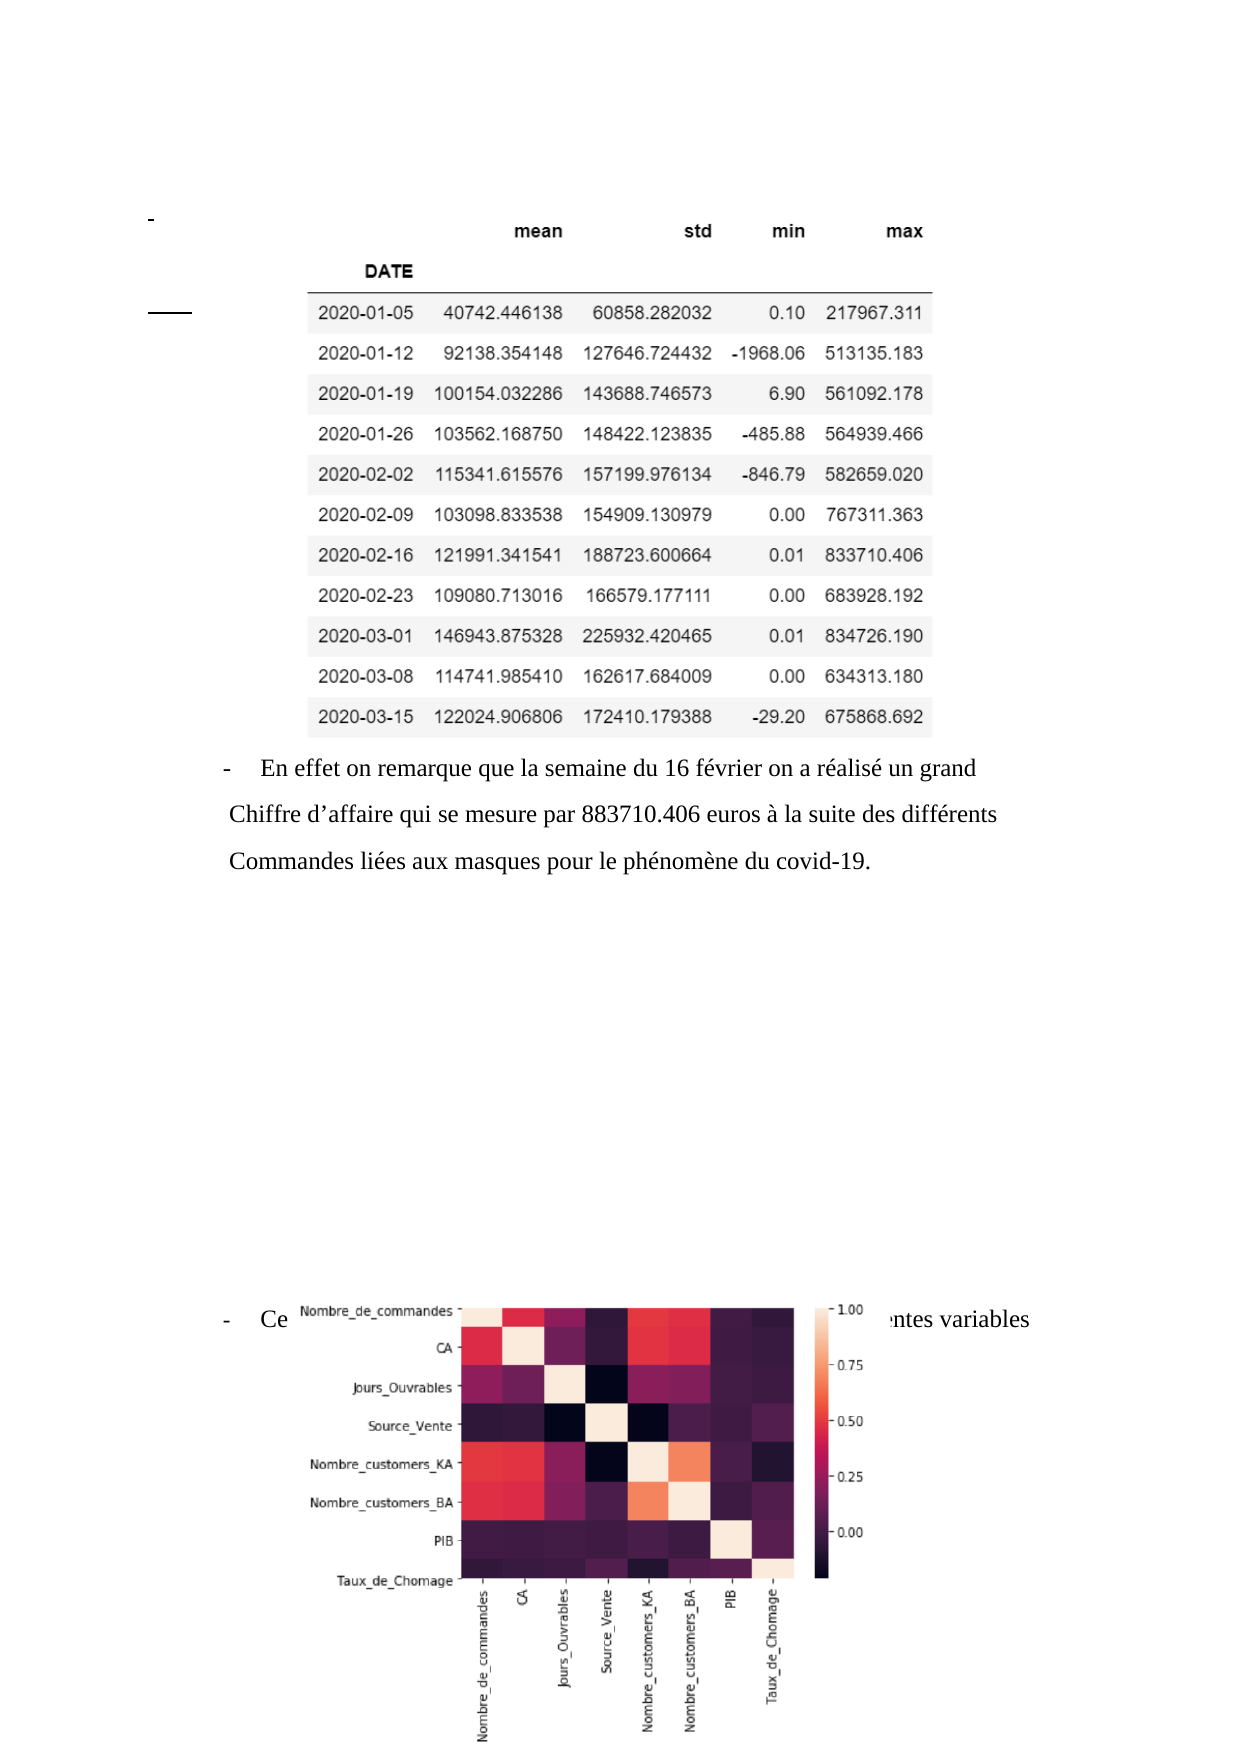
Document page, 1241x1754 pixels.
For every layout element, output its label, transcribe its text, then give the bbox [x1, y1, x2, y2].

text Commandes liées aux masques pour le phénomène du covid-19. [148, 846, 1093, 875]
list Ce graphique permet d’expliquer la corrélation entre les différentes variables [223, 1304, 290, 1333]
list En effet on remarque que la semaine du 16 février on a réalisé un grand [223, 753, 1093, 782]
text Chiffre d’affaire qui se mesure par 883710.406 euros à la suite des différents [148, 799, 1093, 828]
list Ce graphique permet d’expliquer la corrélation entre les différentes variables [891, 1304, 1093, 1333]
